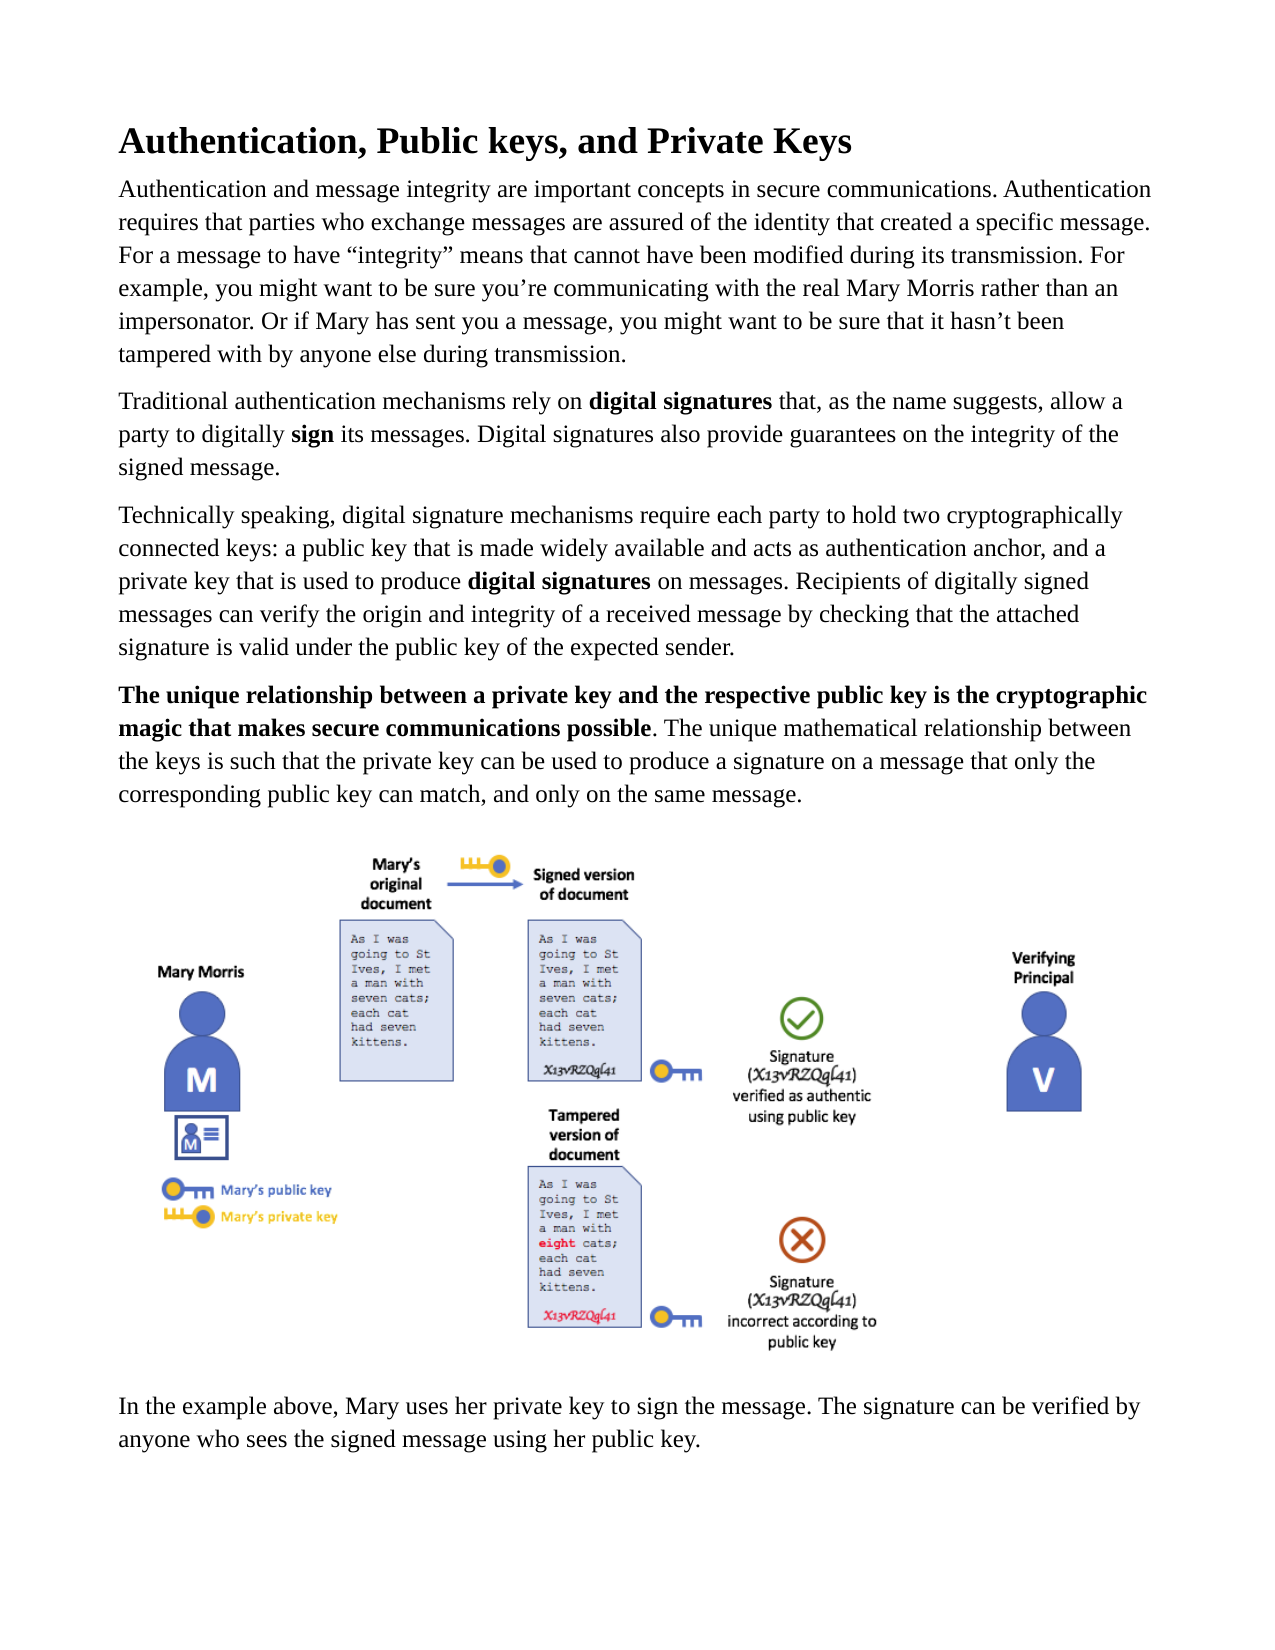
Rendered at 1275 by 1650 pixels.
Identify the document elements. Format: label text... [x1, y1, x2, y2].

text Technically speaking, digital signature mechanisms require each party to hold two cryptographically connected keys: a public key that is made widely available and acts as authentication anchor, and a private key that is used to produce digital signatures on messages. Recipients of digitally signed messages can verify the origin and integrity of a received message by checking that the attached signature is valid under the public key of the expected sender. [118, 500, 1157, 661]
picture [118, 826, 1144, 1373]
text Traditional authentication mechanisms rely on digital signatures that, as the name suggests, allow a party to digitally sign its messages. Digital signatures also provide guarantees on the integrity of the signed message. [118, 386, 1157, 481]
text In the example above, Mary uses her private key to sign the message. The signature can be verified by anyone who sees the signed message using her public key. [118, 1391, 1157, 1453]
text The unique relationship between a private key and the respective public key is the cryptographic magic that makes secure communications possible. The unique mathematical relationship between the keys is such that the private key can be used to produce a signature on a message that only the corresponding public key can match, and only on the same message. [118, 680, 1157, 808]
subtitle Authentication, Public keys, and Private Keys [118, 118, 1157, 161]
text Authentication and message integrity are important concepts in secure communications. Authentication requires that parties who exchange messages are assured of the identity that created a specific message. For a message to have “integrity” means that cannot have been modified during its transmission. For example, you might want to be sure you’re communicating with the real Mary Morris rather than an impersonator. Or if Mary has sent you a message, you might want to be sure that it hasn’t been tampered with by anyone else during transmission. [118, 174, 1157, 368]
